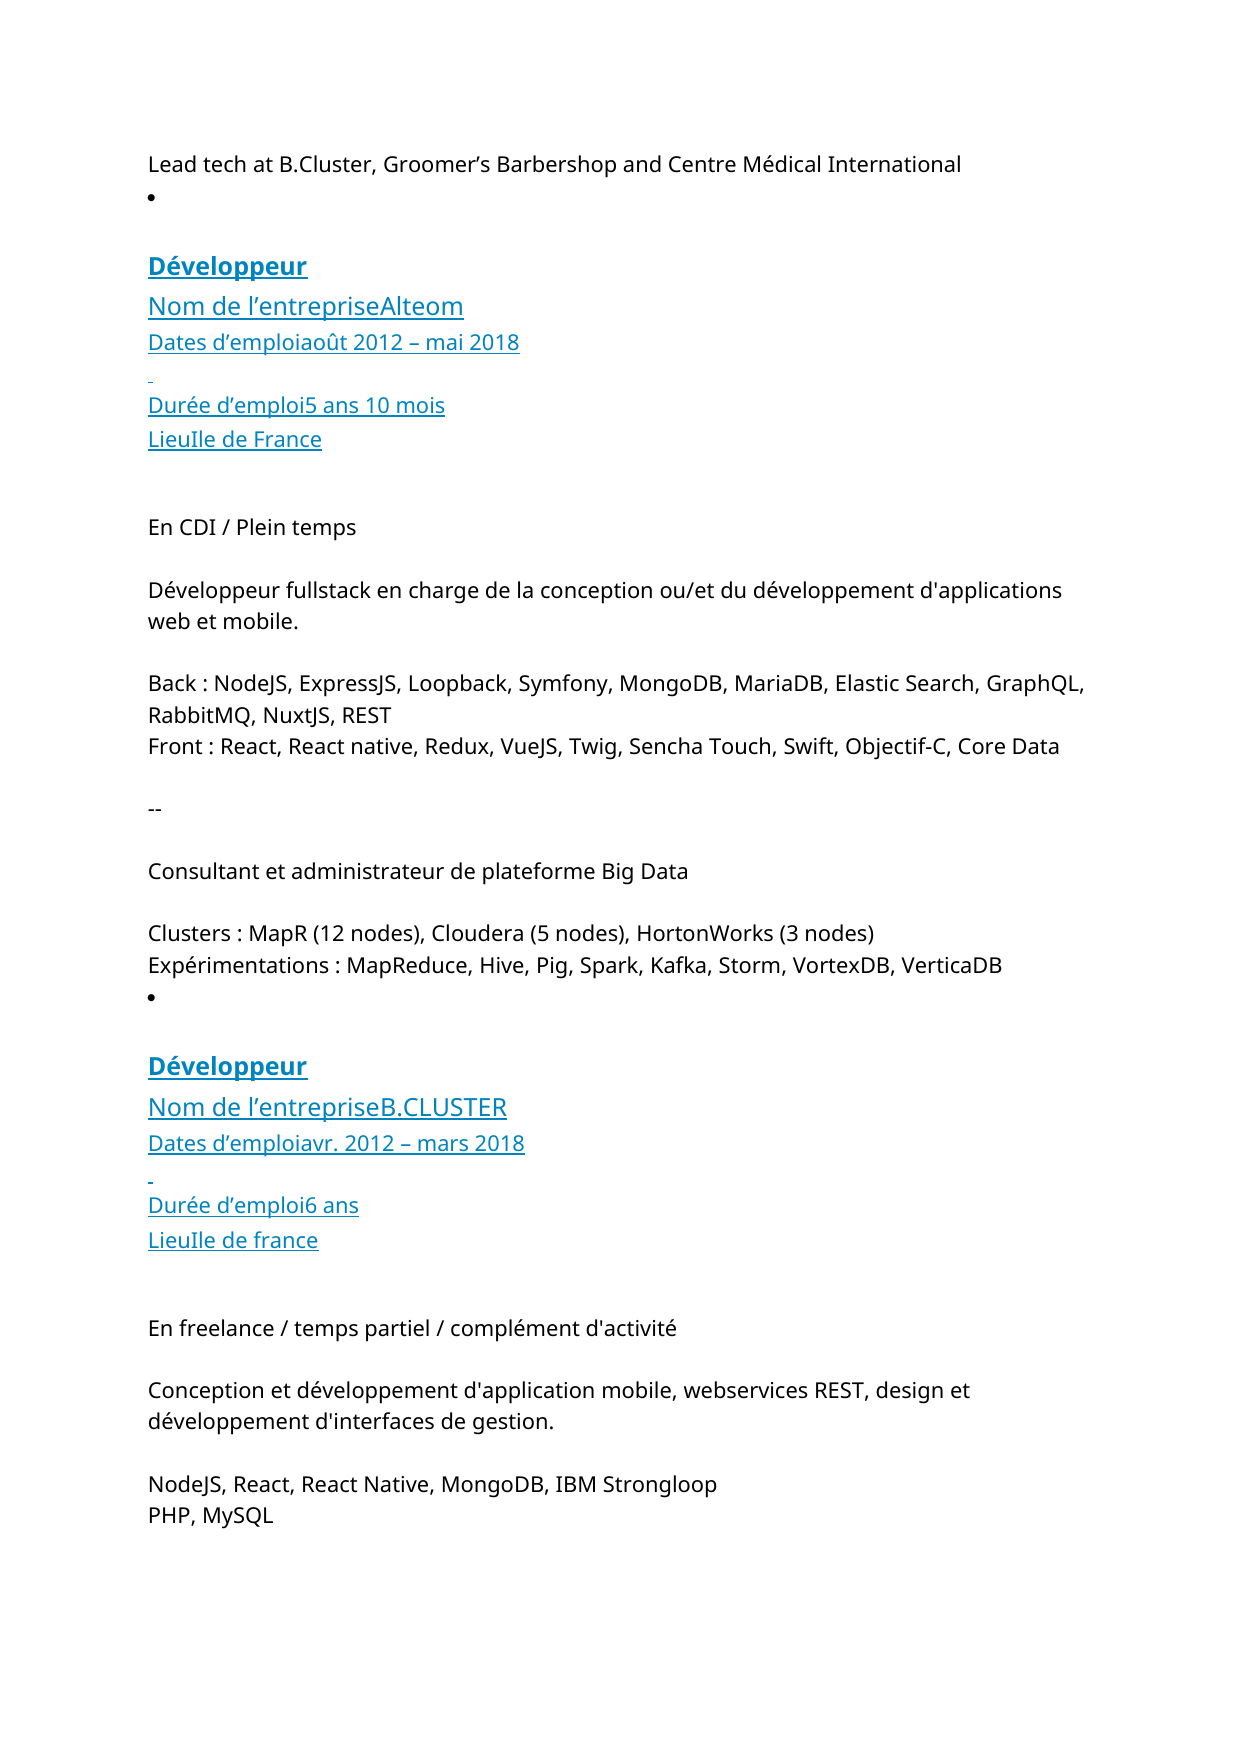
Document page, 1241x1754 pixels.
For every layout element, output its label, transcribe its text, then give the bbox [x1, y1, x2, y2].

subtitle Développeur [148, 1046, 1093, 1083]
subtitle Durée d’emploi5 ans 10 mois [148, 388, 1093, 420]
subtitle Développeur [148, 245, 1093, 283]
subtitle LieuIle de France [148, 423, 1093, 454]
subtitle Durée d’emploi6 ans [148, 1189, 1093, 1220]
subtitle Dates d’emploiaoût 2012 – mai 2018 [148, 326, 1093, 357]
subtitle LieuIle de france [148, 1223, 1093, 1254]
text En CDI / Plein temps Développeur fullstack en charge de la conception ou/et du développement d'applications web et mobile. Back : NodeJS, ExpressJS, Loopback, Symfony, MongoDB, MariaDB, Elastic Search, GraphQL, RabbitMQ, NuxtJS, REST Front : React, React native, Redux, VueJS, Twig, Sencha Touch, Swift, Objectif-C, Core Data -- Consultant et administrateur de plateforme Big Data Clusters : MapR (12 nodes), Cloudera (5 nodes), HortonWorks (3 nodes) Expérimentations : MapReduce, Hive, Pig, Spark, Kafka, Storm, VortexDB, VerticaDB [148, 511, 1093, 979]
subtitle Dates d’emploiavr. 2012 – mars 2018 [148, 1126, 1093, 1158]
subtitle Nom de l’entrepriseB.CLUSTER [148, 1086, 1093, 1123]
subtitle Nom de l’entrepriseAlteom [148, 286, 1093, 323]
text Lead tech at B.Cluster, Groomer’s Barbershop and Centre Médical International [148, 148, 1093, 179]
text En freelance / temps partiel / complément d'activité Conception et développement d'application mobile, webservices REST, design et développement d'interfaces de gestion. NodeJS, React, React Native, MongoDB, IBM Strongloop PHP, MySQL [148, 1311, 1093, 1530]
